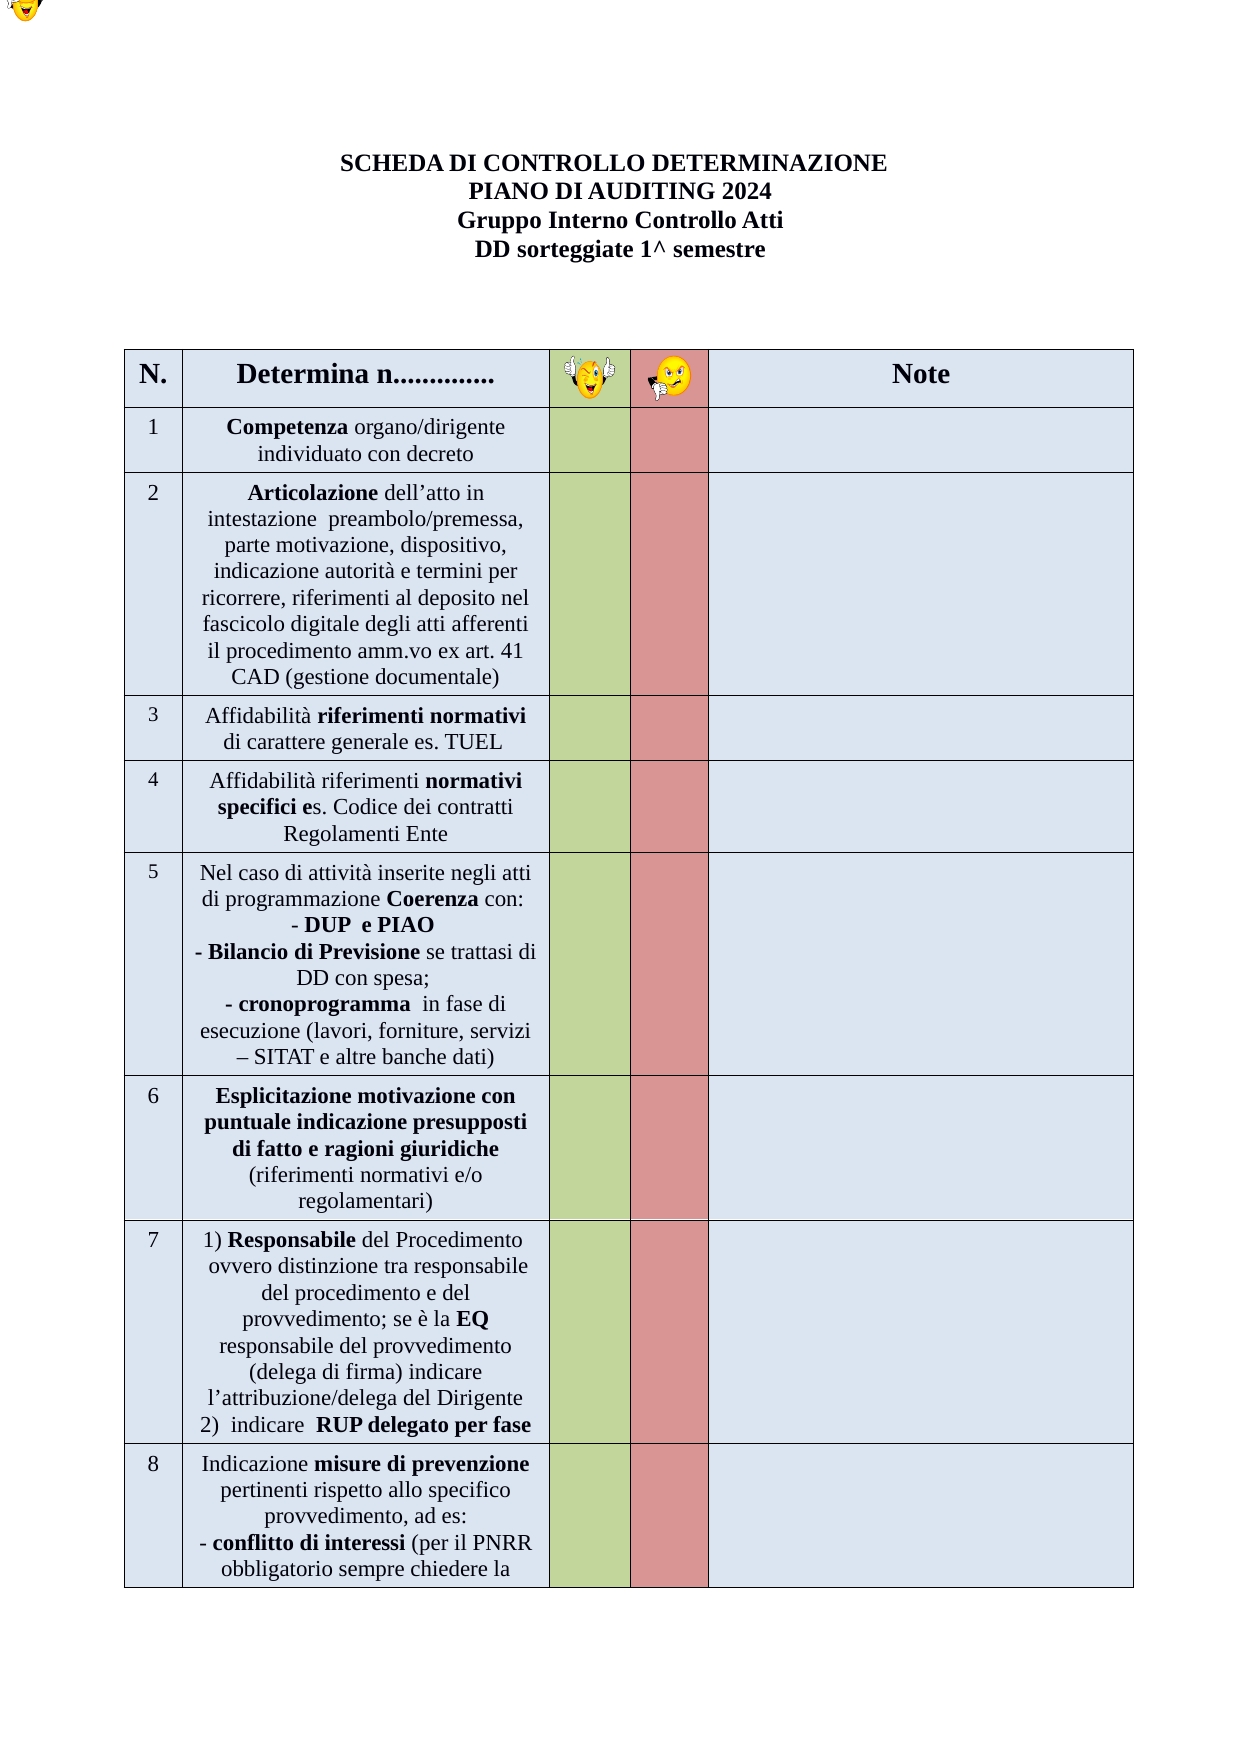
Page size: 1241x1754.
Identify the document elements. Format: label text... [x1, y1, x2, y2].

table_cell [709, 1444, 1133, 1587]
table_cell [709, 853, 1133, 1075]
table_cell [550, 408, 630, 472]
table_cell [709, 696, 1133, 760]
table_cell [550, 853, 630, 1075]
table_cell 5 [125, 853, 182, 1075]
table_cell [709, 408, 1133, 472]
table_cell [709, 761, 1133, 852]
table_cell [550, 761, 630, 852]
table_cell [550, 1444, 630, 1587]
table_cell [550, 1221, 630, 1443]
table_cell 4 [125, 761, 182, 852]
table_cell [709, 1076, 1133, 1219]
table_cell Nel caso di attività inserite negli atti di programmazione Coerenza con: - DUP e PIAO - Bilancio di Previsione se trattasi di DD con spesa; - cronoprogramma in fase di esecuzione (lavori, forniture, servizi – SITAT e altre banche dati) [183, 853, 549, 1075]
table_cell Affidabilità riferimenti normativi specifici es. Codice dei contratti Regolamenti Ente [183, 761, 549, 852]
text DD sorteggiate 1^ semestre [148, 234, 1092, 263]
table_cell [631, 408, 708, 472]
table_cell [631, 473, 708, 695]
table_cell Indicazione misure di prevenzione pertinenti rispetto allo specifico provvedimento, ad es: - conflitto di interessi (per il PNRR obbligatorio sempre chiedere la [183, 1444, 549, 1587]
table_cell Articolazione dell’atto in intestazione preambolo/premessa, parte motivazione, dispositivo, indicazione autorità e termini per ricorrere, riferimenti al deposito nel fascicolo digitale degli atti afferenti il procedimento amm.vo ex art. 41 CAD (gestione documentale) [183, 473, 549, 695]
table_cell [631, 1221, 708, 1443]
table_cell [550, 1076, 630, 1219]
table_cell [550, 473, 630, 695]
table_cell Esplicitazione motivazione con puntuale indicazione presupposti di fatto e ragioni giuridiche (riferimenti normativi e/o regolamentari) [183, 1076, 549, 1219]
table_cell [631, 696, 708, 760]
table_cell [631, 761, 708, 852]
text PIANO DI AUDITING 2024 [148, 176, 1092, 205]
table_cell [631, 1076, 708, 1219]
table_cell 2 [125, 473, 182, 695]
table_cell 1) Responsabile del Procedimento ovvero distinzione tra responsabile del procedimento e del provvedimento; se è la EQ responsabile del provvedimento (delega di firma) indicare l’attribuzione/delega del Dirigente 2) indicare RUP delegato per fase [183, 1221, 549, 1443]
table_cell [631, 1444, 708, 1587]
table_cell 1 [125, 408, 182, 472]
text Gruppo Interno Controllo Atti [148, 205, 1092, 234]
table_cell 8 [125, 1444, 182, 1587]
table_cell Competenza organo/dirigente individuato con decreto [183, 408, 549, 472]
table_cell Affidabilità riferimenti normativi di carattere generale es. TUEL [183, 696, 549, 760]
table_header [631, 350, 708, 407]
table_cell [709, 1221, 1133, 1443]
table_cell [709, 473, 1133, 695]
table_header Determina n.............. [183, 350, 549, 407]
table_cell [550, 696, 630, 760]
table_header [550, 350, 630, 407]
table_cell 7 [125, 1221, 182, 1443]
text SCHEDA DI CONTROLLO DETERMINAZIONE [148, 148, 1092, 176]
table_cell 3 [125, 696, 182, 760]
table_cell 6 [125, 1076, 182, 1219]
table_header Note [709, 350, 1133, 407]
table_header N. [125, 350, 182, 407]
table_cell [631, 853, 708, 1075]
